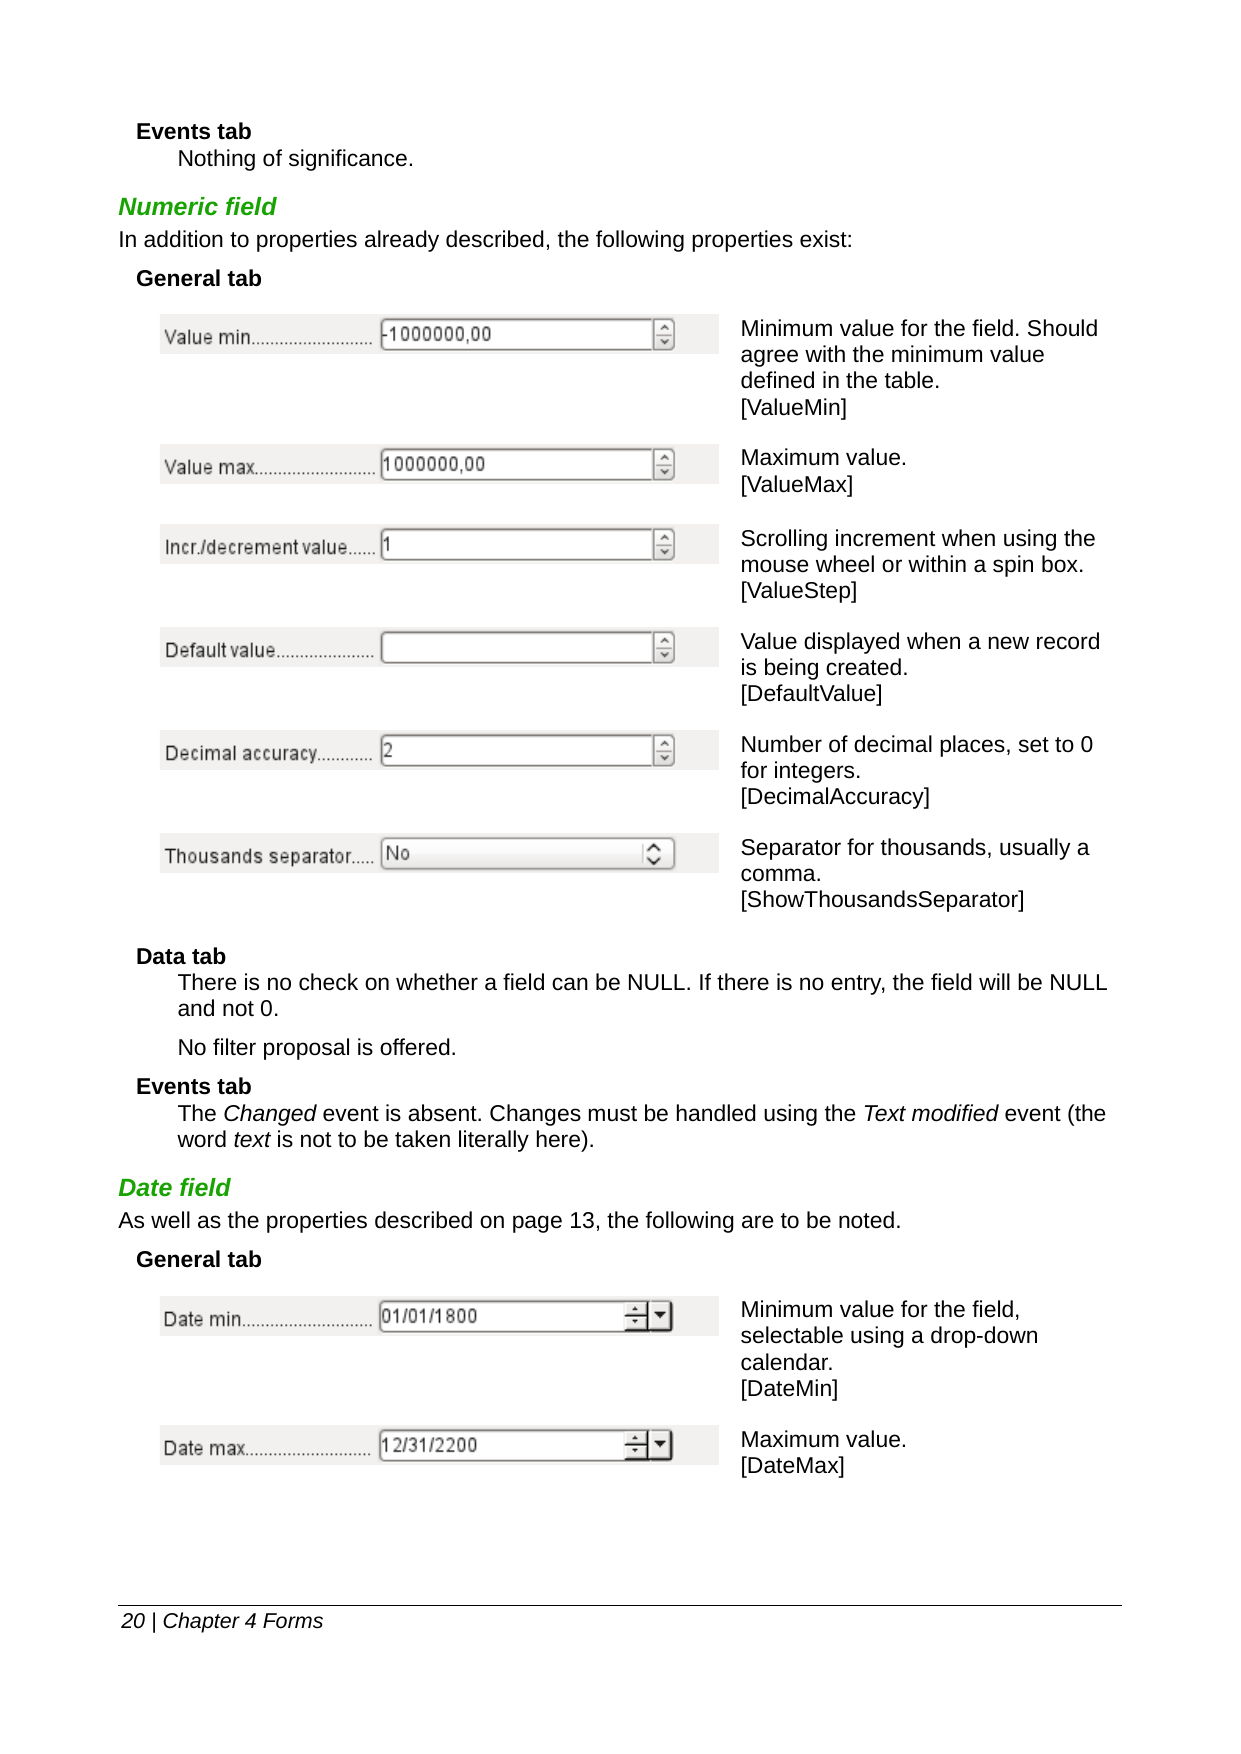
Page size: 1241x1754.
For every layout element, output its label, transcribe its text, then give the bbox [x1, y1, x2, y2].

table_cell Separator for thousands, usually a comma. [ShowThousandsSeparator] [735, 828, 1124, 931]
subtitle Numeric field [118, 191, 1122, 220]
table_header [144, 309, 734, 438]
text No filter proposal is offered. [177, 1034, 1122, 1061]
text Data tab [136, 943, 1122, 969]
text Events tab [136, 1073, 1122, 1099]
text General tab [136, 265, 1122, 291]
table_header Minimum value for the field, selectable using a drop-down calendar. [DateMin] [735, 1290, 1124, 1420]
text The Changed event is absent. Changes must be handled using the Text modified event (the word text is not to be taken literally here). [177, 1099, 1122, 1152]
table_header Minimum value for the field. Should agree with the minimum value defined in the table. [ValueMin] [735, 309, 1124, 438]
text Events tab [136, 118, 1122, 144]
table_cell [144, 439, 734, 519]
picture [159, 730, 719, 770]
text As well as the properties described on page 13, the following are to be noted. [118, 1207, 1122, 1234]
picture [159, 833, 719, 873]
table_cell [144, 725, 734, 828]
table_cell Number of decimal places, set to 0 for integers. [DecimalAccuracy] [735, 725, 1124, 828]
picture [159, 444, 719, 484]
text In addition to properties already described, the following properties exist: [118, 226, 1122, 252]
picture [159, 627, 719, 667]
table_cell [144, 1465, 734, 1500]
table_cell [144, 525, 734, 622]
table_cell Scrolling increment when using the mouse wheel or within a spin box. [ValueStep] [735, 519, 1124, 622]
text Nothing of significance. [177, 144, 1122, 171]
table_cell Maximum value. [DateMax] [735, 1420, 1124, 1500]
text There is no check on whether a field can be NULL. If there is no entry, the field will be NULL and not 0. [177, 969, 1122, 1022]
table_cell [144, 828, 734, 931]
table_cell [144, 519, 734, 524]
picture [159, 524, 719, 564]
table_cell Value displayed when a new record is being created. [DefaultValue] [735, 622, 1124, 725]
table_cell [144, 1420, 734, 1464]
table_cell [144, 622, 734, 725]
table_cell Maximum value. [ValueMax] [735, 439, 1124, 519]
picture [159, 1425, 719, 1465]
table_header [144, 1290, 734, 1420]
picture [159, 314, 719, 354]
subtitle Date field [118, 1173, 1122, 1202]
picture [159, 1296, 719, 1336]
text General tab [136, 1246, 1122, 1273]
